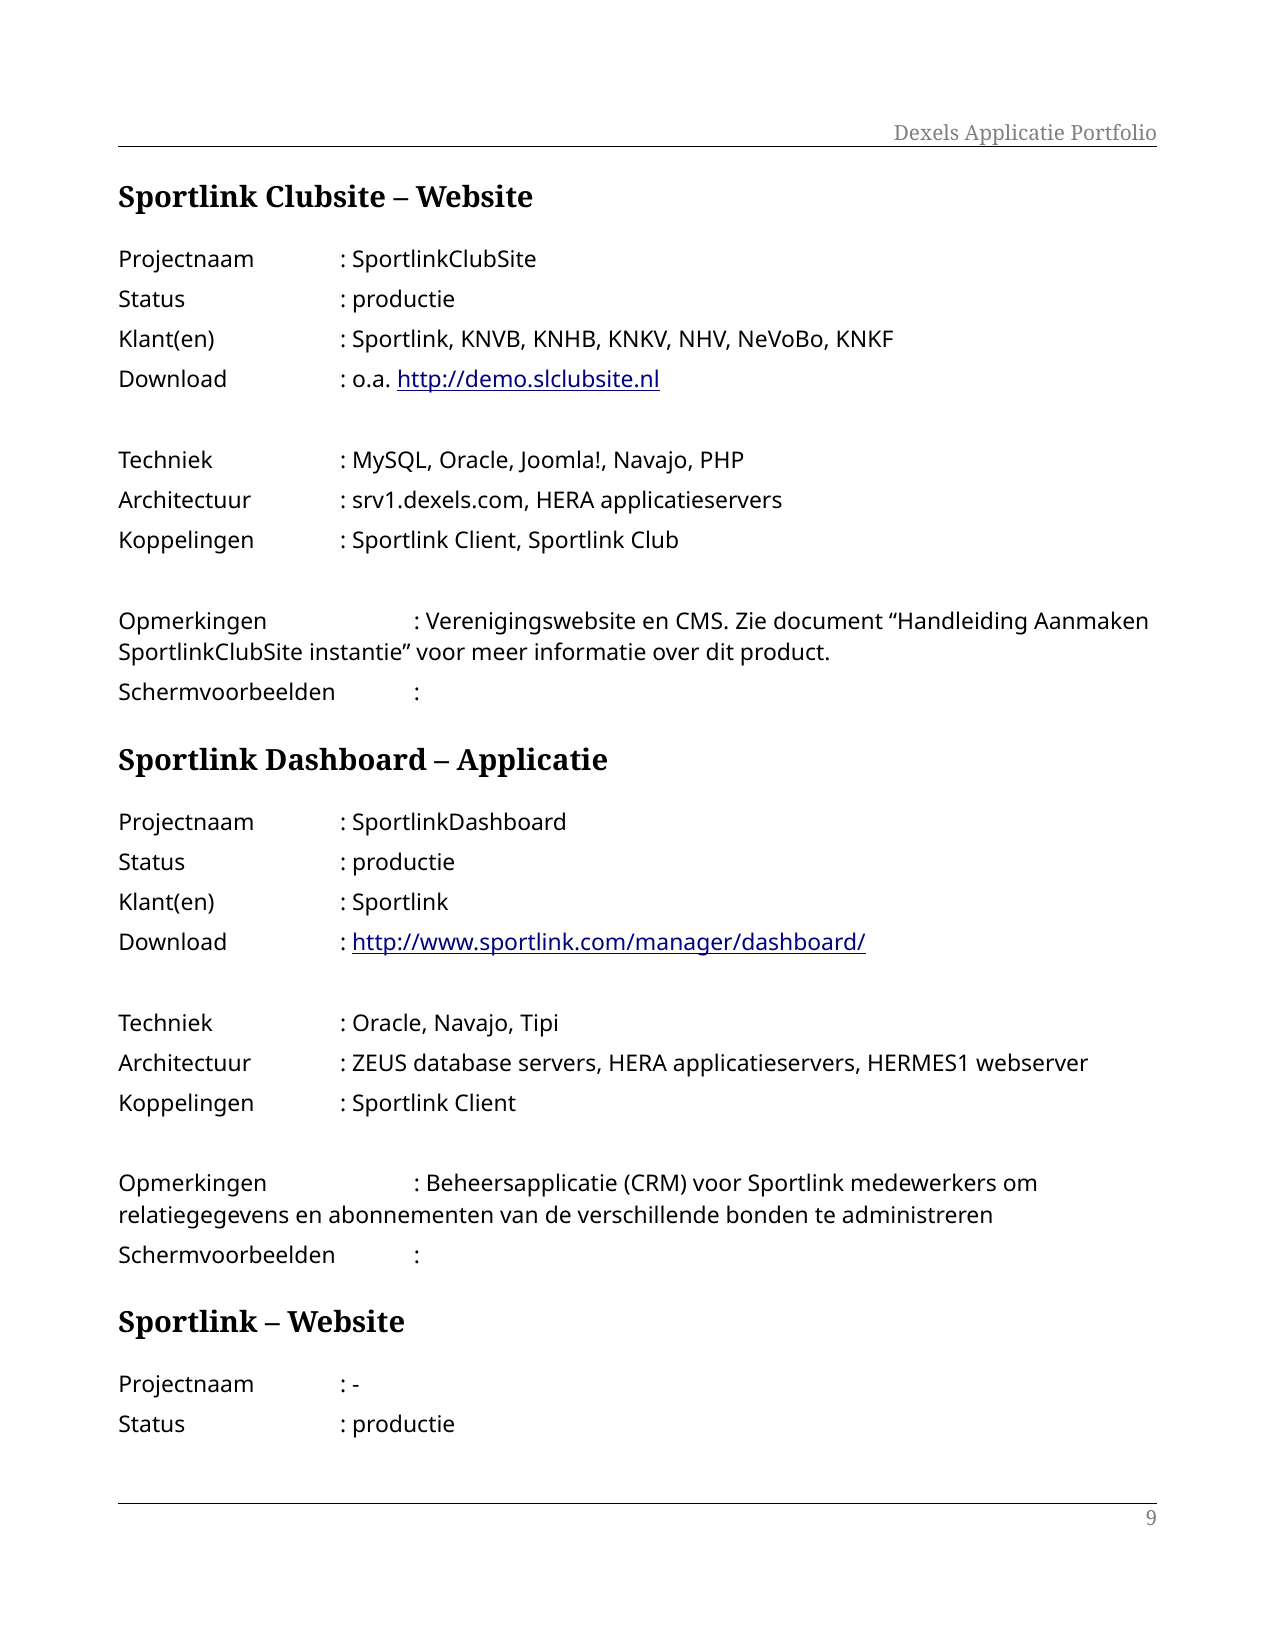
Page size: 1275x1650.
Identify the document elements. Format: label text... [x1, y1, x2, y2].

subtitle Sportlink – Website [118, 1302, 1157, 1341]
subtitle Sportlink Dashboard – Applicatie [118, 739, 1157, 778]
text Schermvoorbeelden : [118, 676, 1157, 707]
text Projectnaam : - [118, 1368, 1157, 1399]
text Download : o.a. http://demo.slclubsite.nl [118, 363, 1157, 395]
text Schermvoorbeelden : [118, 1239, 1157, 1270]
text Techniek : MySQL, Oracle, Joomla!, Navajo, PHP [118, 444, 1157, 475]
text Status : productie [118, 846, 1157, 877]
text Status : productie [118, 283, 1157, 314]
text Techniek : Oracle, Navajo, Tipi [118, 1007, 1157, 1038]
text Opmerkingen : Beheersapplicatie (CRM) voor Sportlink medewerkers om relatiegegevens en abonnementen van de verschillende bonden te administreren [118, 1167, 1157, 1230]
text Projectnaam : SportlinkDashboard [118, 806, 1157, 837]
subtitle Sportlink Clubsite – Website [118, 176, 1157, 216]
text Download : http://www.sportlink.com/manager/dashboard/ [118, 926, 1157, 957]
text Klant(en) : Sportlink, KNVB, KNHB, KNKV, NHV, NeVoBo, KNKF [118, 323, 1157, 354]
text Status : productie [118, 1408, 1157, 1440]
text Koppelingen : Sportlink Client [118, 1087, 1157, 1118]
text Architectuur : srv1.dexels.com, HERA applicatieservers [118, 484, 1157, 515]
text Architectuur : ZEUS database servers, HERA applicatieservers, HERMES1 webserver [118, 1047, 1157, 1078]
text Opmerkingen : Verenigingswebsite en CMS. Zie document “Handleiding Aanmaken SportlinkClubSite instantie” voor meer informatie over dit product. [118, 605, 1157, 667]
text Koppelingen : Sportlink Client, Sportlink Club [118, 524, 1157, 556]
text Klant(en) : Sportlink [118, 886, 1157, 917]
text Projectnaam : SportlinkClubSite [118, 243, 1157, 274]
